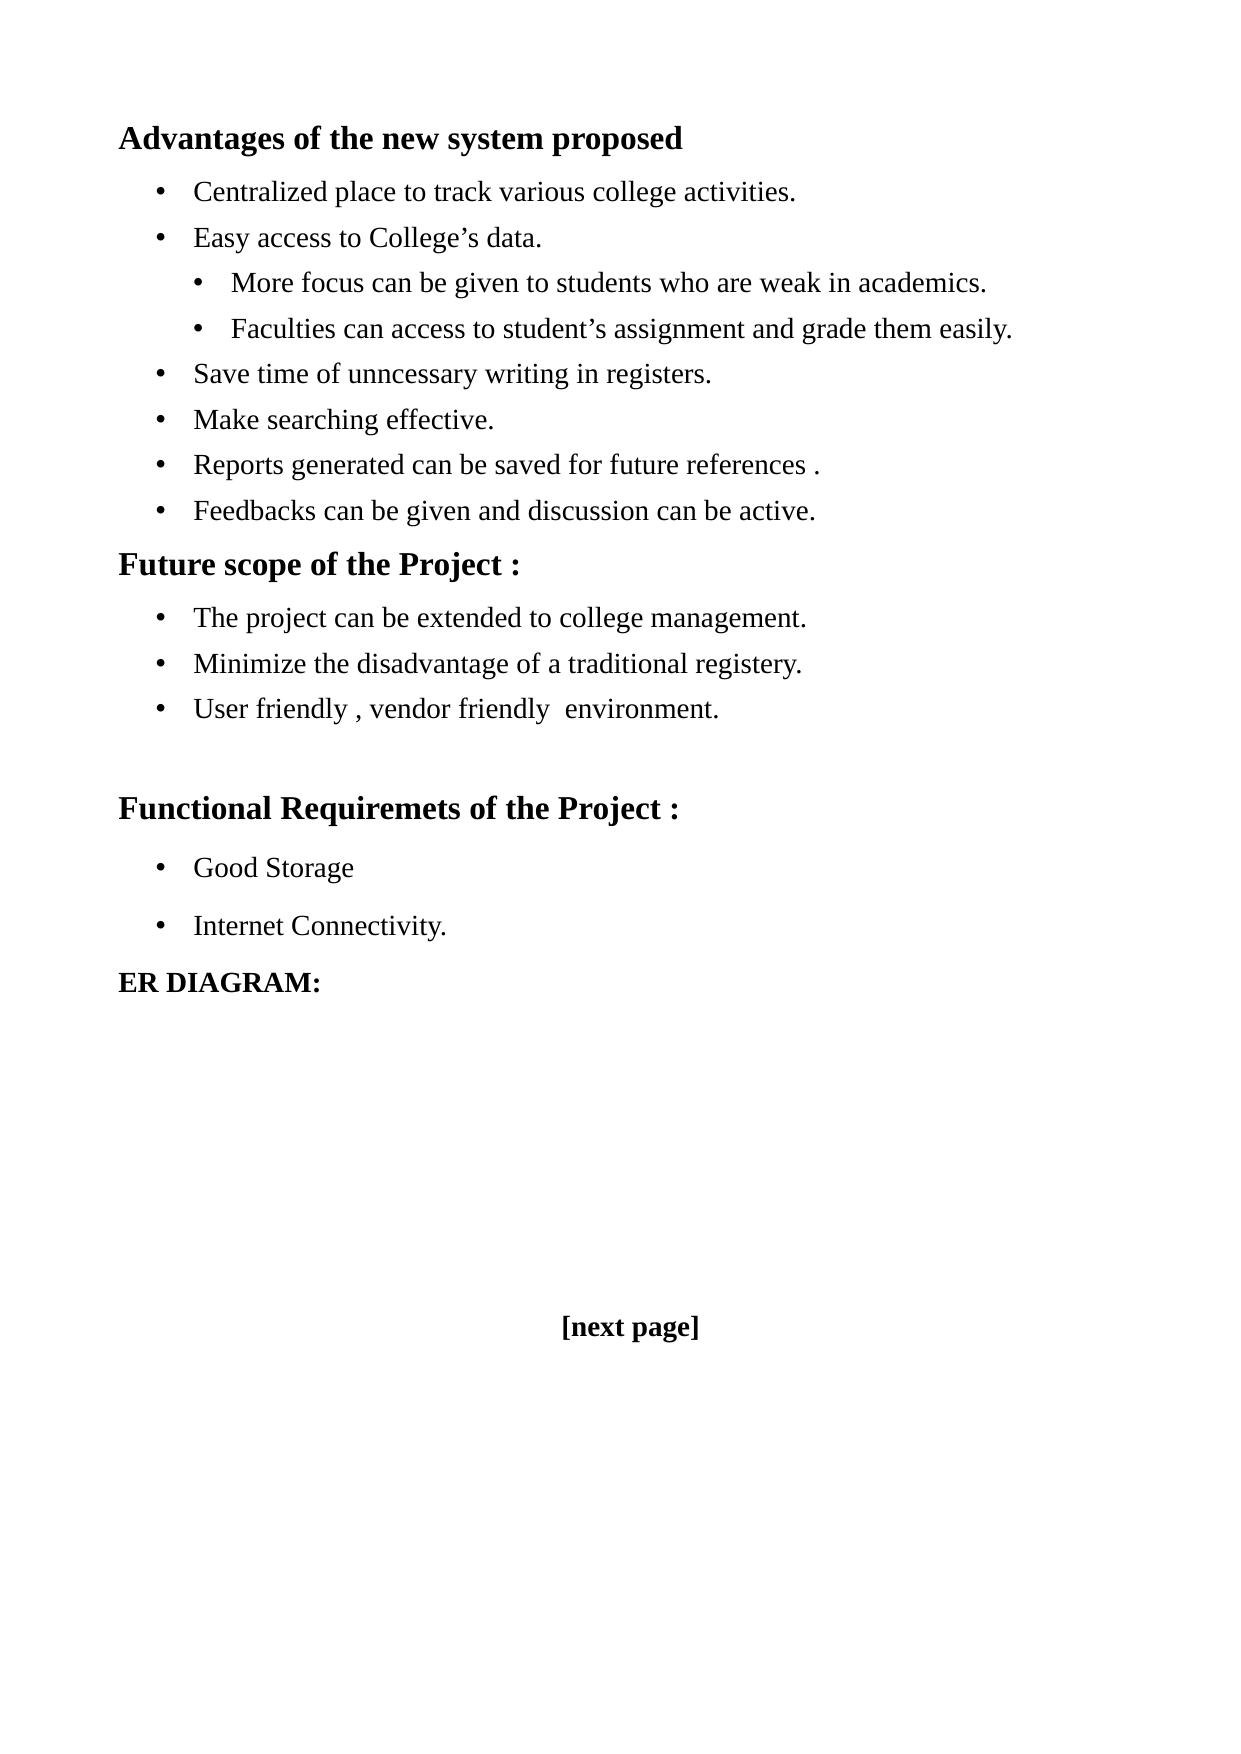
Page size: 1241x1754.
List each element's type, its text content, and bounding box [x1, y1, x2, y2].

list Reports generated can be saved for future references . [156, 447, 1122, 481]
list The project can be extended to college management. [156, 601, 1122, 634]
list Good Storage [156, 851, 1122, 884]
list User friendly , vendor friendly environment. [156, 692, 1122, 725]
list Minimize the disadvantage of a traditional registery. [156, 646, 1122, 680]
list Save time of unncessary writing in registers. [156, 356, 1122, 390]
list Make searching effective. [156, 402, 1122, 436]
list Centralized place to track various college activities. [156, 174, 1122, 208]
text Functional Requiremets of the Project : [118, 788, 1122, 827]
text [next page] [118, 1309, 1122, 1343]
text Advantages of the new system proposed [118, 118, 1122, 156]
list Internet Connectivity. [156, 908, 1122, 942]
text Future scope of the Project : [118, 544, 1122, 583]
list More focus can be given to students who are weak in academics. [193, 265, 1122, 299]
list Feedbacks can be given and discussion can be active. [156, 493, 1122, 527]
text ER DIAGRAM: [118, 965, 1122, 999]
list Faculties can access to student’s assignment and grade them easily. [193, 311, 1122, 344]
list Easy access to College’s data. [156, 220, 1122, 253]
